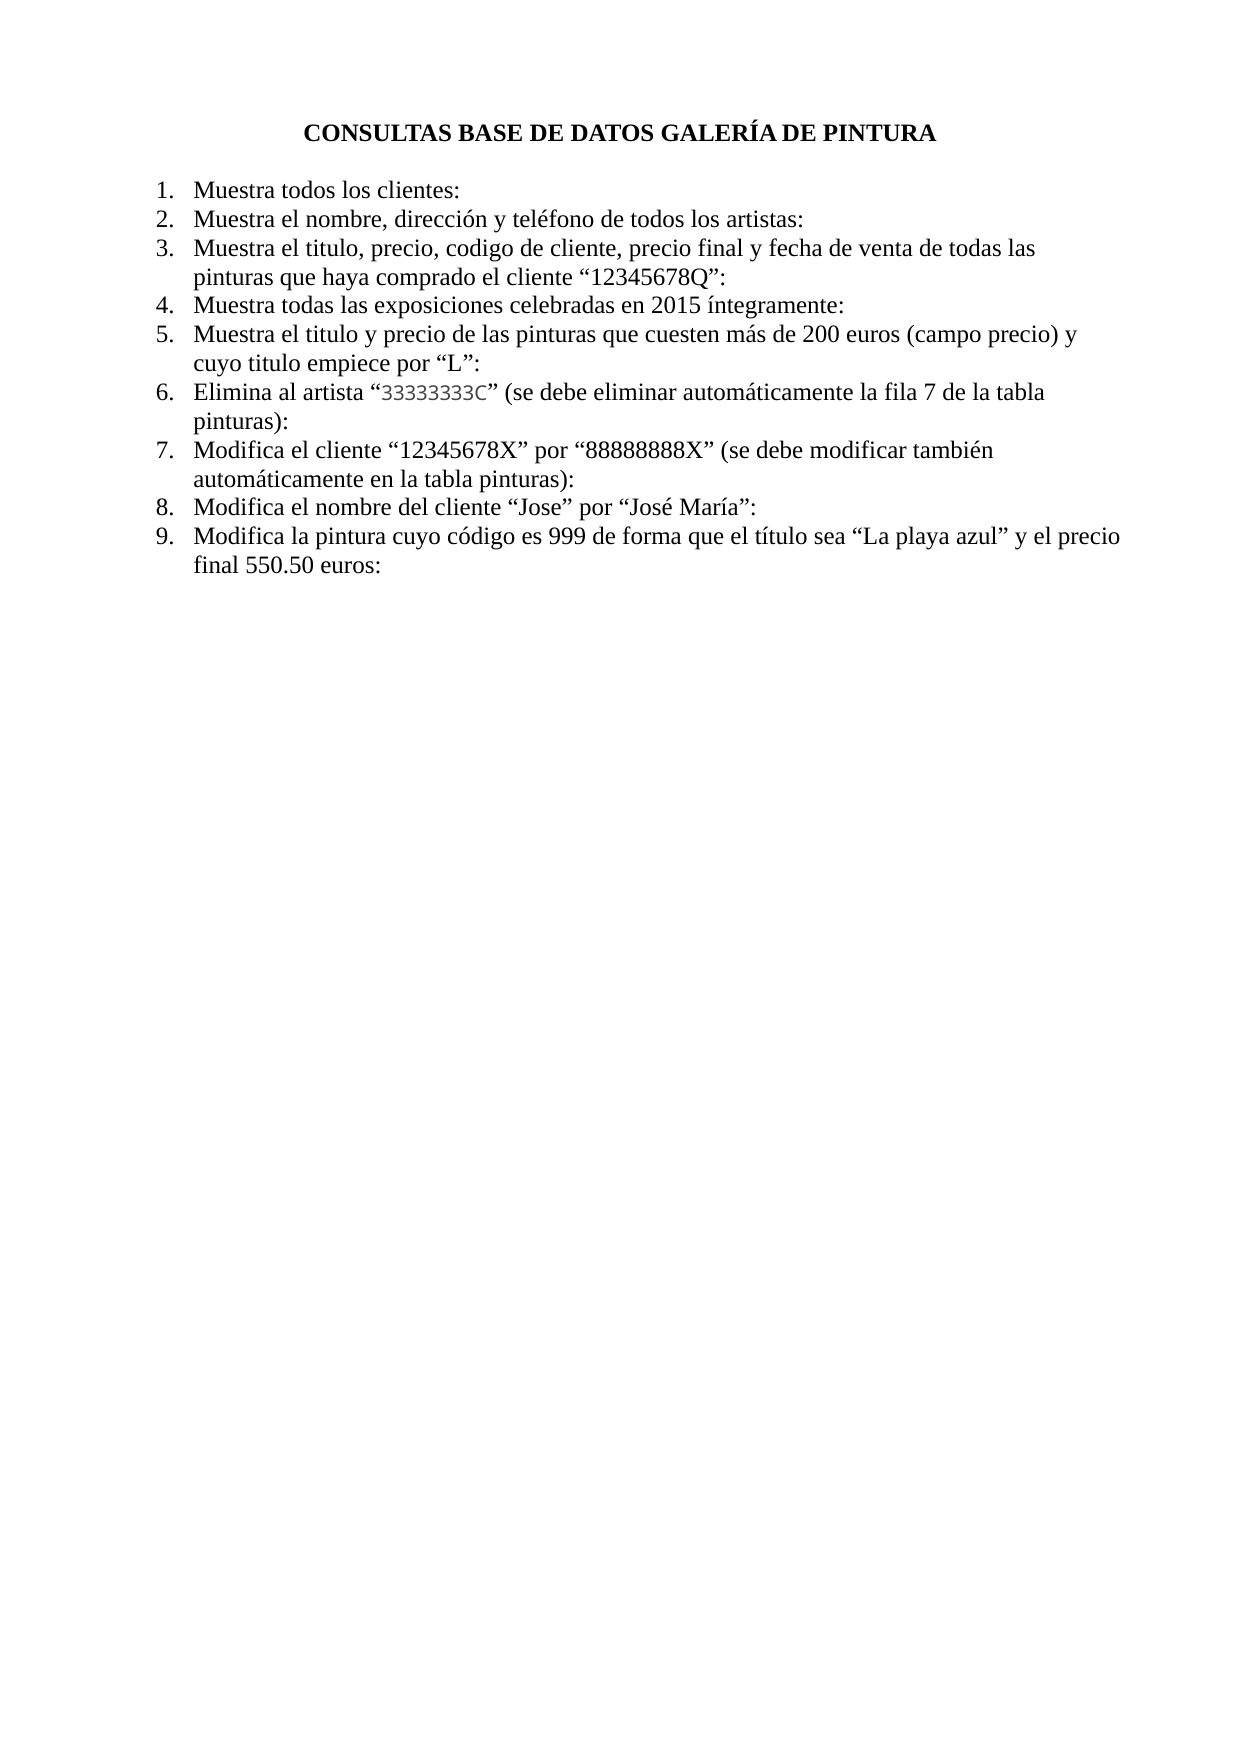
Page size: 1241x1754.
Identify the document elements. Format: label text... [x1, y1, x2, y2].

list Elimina al artista “33333333C” (se debe eliminar automáticamente la fila 7 de la tabla pinturas): [156, 377, 1122, 435]
list Muestra el titulo y precio de las pinturas que cuesten más de 200 euros (campo precio) y cuyo titulo empiece por “L”: [156, 319, 1122, 377]
list Muestra todos los clientes: [156, 176, 1122, 204]
list Muestra el titulo, precio, codigo de cliente, precio final y fecha de venta de todas las pinturas que haya comprado el cliente “12345678Q”: [156, 233, 1122, 291]
list Muestra el nombre, dirección y teléfono de todos los artistas: [156, 204, 1122, 233]
text CONSULTAS BASE DE DATOS GALERÍA DE PINTURA [118, 118, 1122, 147]
list Modifica la pintura cuyo código es 999 de forma que el título sea “La playa azul” y el precio final 550.50 euros: [156, 521, 1122, 579]
list Muestra todas las exposiciones celebradas en 2015 íntegramente: [156, 291, 1122, 319]
list Modifica el nombre del cliente “Jose” por “José María”: [156, 492, 1122, 521]
list Modifica el cliente “12345678X” por “88888888X” (se debe modificar también automáticamente en la tabla pinturas): [156, 435, 1122, 492]
